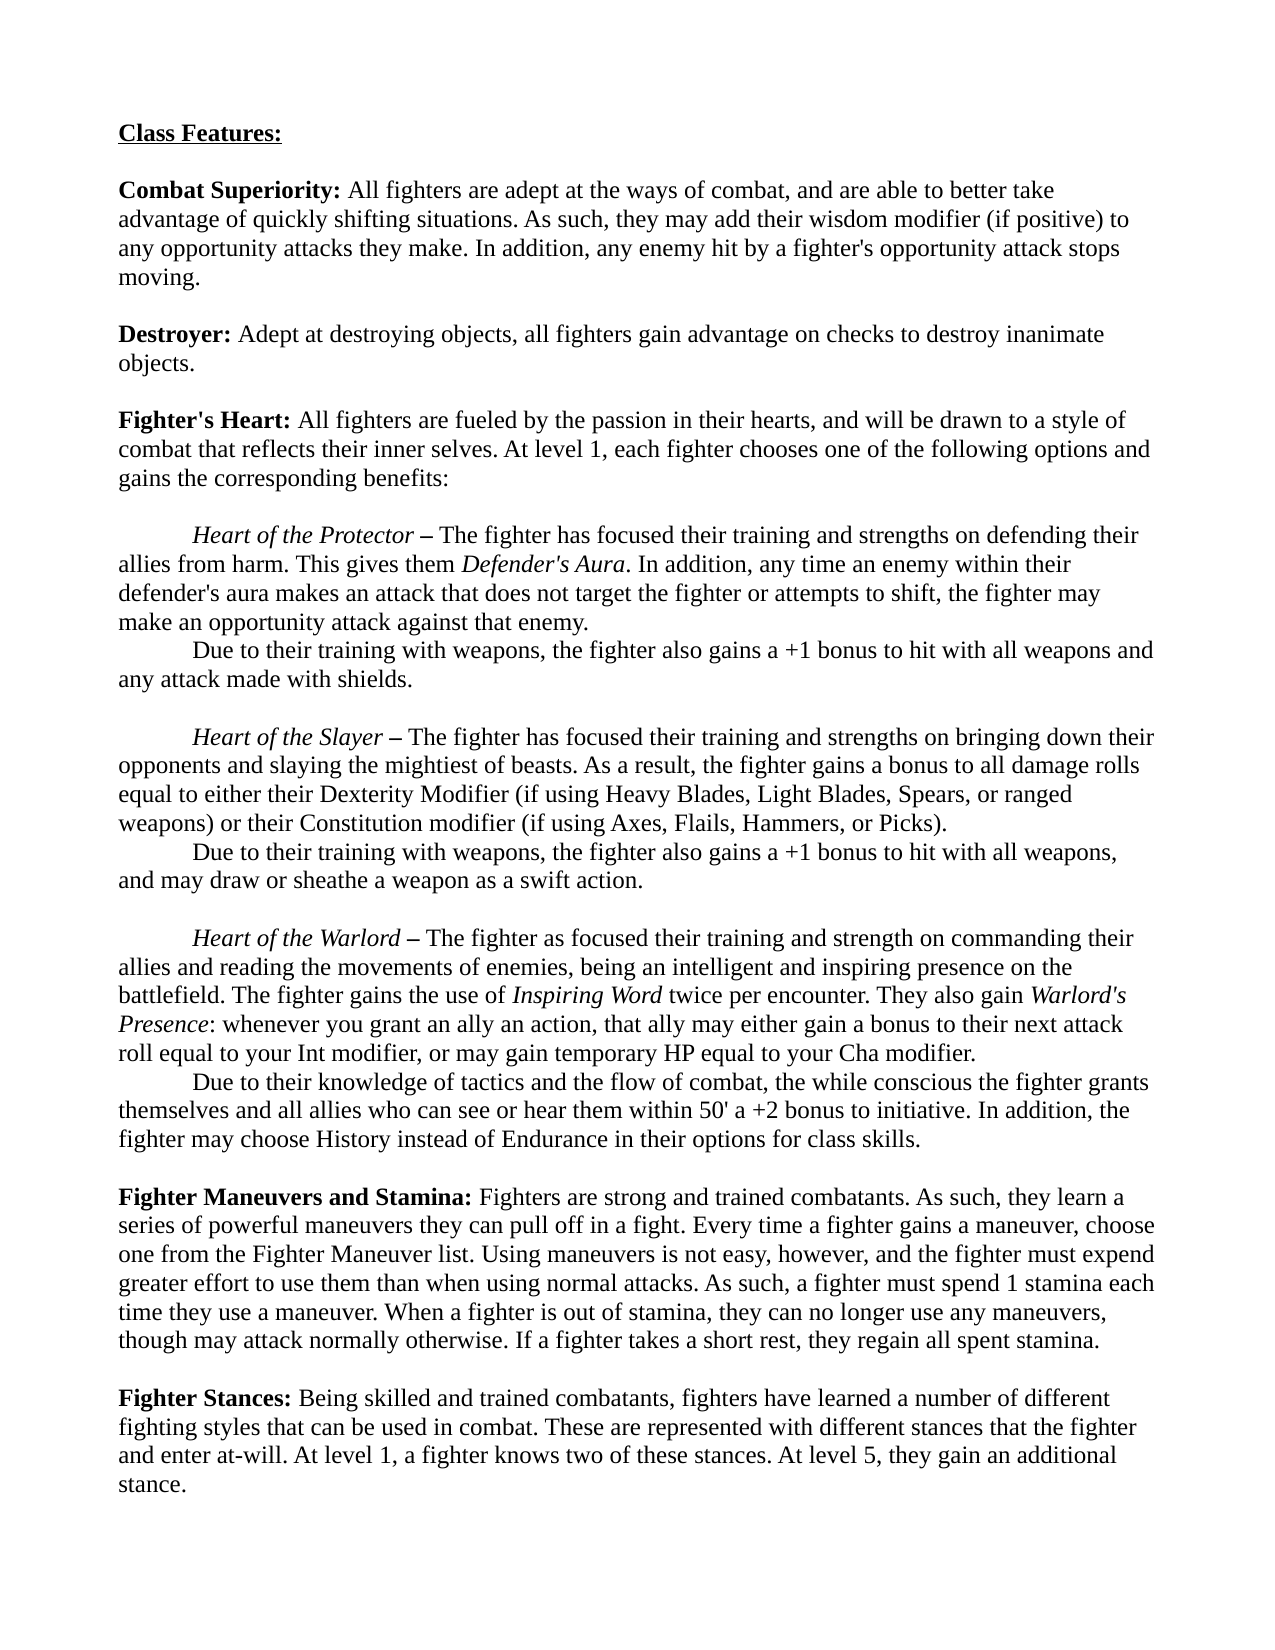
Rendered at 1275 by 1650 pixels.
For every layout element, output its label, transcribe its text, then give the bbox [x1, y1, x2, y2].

text Destroyer: Adept at destroying objects, all fighters gain advantage on checks to destroy inanimate objects. [118, 319, 1157, 377]
text Due to their training with weapons, the fighter also gains a +1 bonus to hit with all weapons, and may draw or sheathe a weapon as a swift action. [118, 837, 1157, 894]
text Heart of the Slayer – The fighter has focused their training and strengths on bringing down their opponents and slaying the mightiest of beasts. As a result, the fighter gains a bonus to all damage rolls equal to either their Dexterity Modifier (if using Heavy Blades, Light Blades, Spears, or ranged weapons) or their Constitution modifier (if using Axes, Flails, Hammers, or Picks). [118, 722, 1157, 837]
text Fighter's Heart: All fighters are fueled by the passion in their hearts, and will be drawn to a style of combat that reflects their inner selves. At level 1, each fighter chooses one of the following options and gains the corresponding benefits: [118, 406, 1157, 492]
text Heart of the Protector – The fighter has focused their training and strengths on defending their allies from harm. This gives them Defender's Aura. In addition, any time an enemy within their defender's aura makes an attack that does not target the fighter or attempts to shift, the fighter may make an opportunity attack against that enemy. [118, 521, 1157, 636]
text Combat Superiority: All fighters are adept at the ways of combat, and are able to better take advantage of quickly shifting situations. As such, they may add their wisdom modifier (if positive) to any opportunity attacks they make. In addition, any enemy hit by a fighter's opportunity attack stops moving. [118, 176, 1157, 291]
text Due to their knowledge of tactics and the flow of combat, the while conscious the fighter grants themselves and all allies who can see or hear them within 50' a +2 bonus to initiative. In addition, the fighter may choose History instead of Endurance in their options for class skills. [118, 1067, 1157, 1153]
text Fighter Maneuvers and Stamina: Fighters are strong and trained combatants. As such, they learn a series of powerful maneuvers they can pull off in a fight. Every time a fighter gains a maneuver, choose one from the Fighter Maneuver list. Using maneuvers is not easy, however, and the fighter must expend greater effort to use them than when using normal attacks. As such, a fighter must spend 1 stamina each time they use a maneuver. When a fighter is out of stamina, they can no longer use any maneuvers, though may attack normally otherwise. If a fighter takes a short rest, they regain all spent stamina. [118, 1182, 1157, 1354]
text Class Features: [118, 118, 1157, 147]
text Fighter Stances: Being skilled and trained combatants, fighters have learned a number of different fighting styles that can be used in combat. These are represented with different stances that the fighter and enter at-will. At level 1, a fighter knows two of these stances. At level 5, they gain an additional stance. [118, 1383, 1157, 1498]
text Heart of the Warlord – The fighter as focused their training and strength on commanding their allies and reading the movements of enemies, being an intelligent and inspiring presence on the battlefield. The fighter gains the use of Inspiring Word twice per encounter. They also gain Warlord's Presence: whenever you grant an ally an action, that ally may either gain a bonus to their next attack roll equal to your Int modifier, or may gain temporary HP equal to your Cha modifier. [118, 923, 1157, 1067]
text Due to their training with weapons, the fighter also gains a +1 bonus to hit with all weapons and any attack made with shields. [118, 636, 1157, 693]
